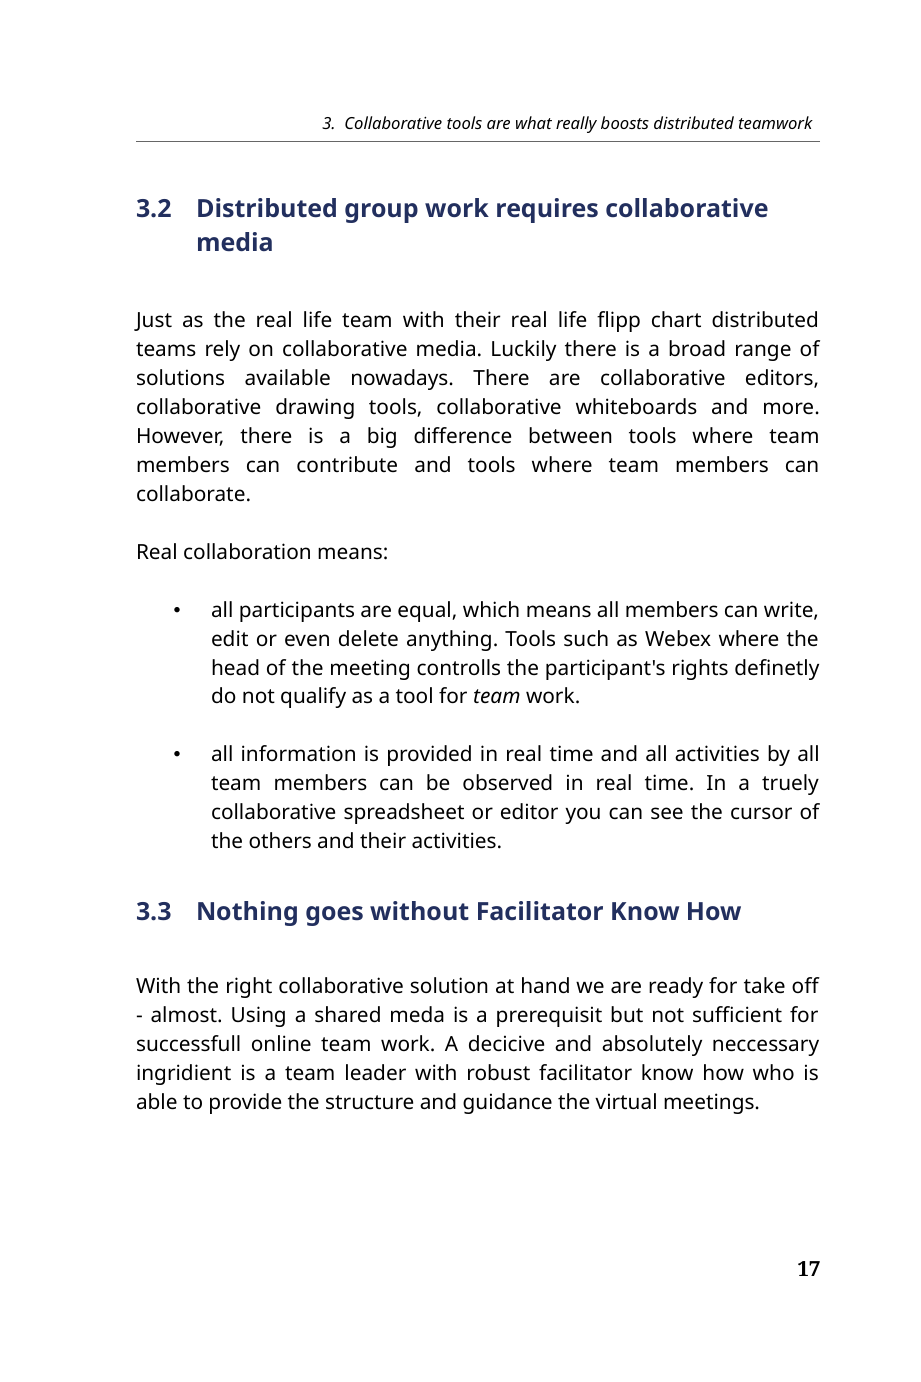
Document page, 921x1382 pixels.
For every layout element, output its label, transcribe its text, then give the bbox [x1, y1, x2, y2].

list all participants are equal, which means all members can write, edit or even delete anything. Tools such as Webex where the head of the meeting controlls the participant's rights definetly do not qualify as a tool for team work. [173, 573, 820, 710]
text With the right collaborative solution at hand we are ready for take off - almost. Using a shared meda is a prerequisit but not sufficient for successfull online team work. A decicive and absolutely neccessary ingridient is a team leader with robust facilitator know how who is able to provide the structure and guidance the virtual meetings. [136, 946, 820, 1115]
text Real collaboration means: [136, 515, 820, 565]
subtitle Nothing goes without Facilitator Know How [136, 893, 820, 927]
subtitle Distributed group work requires collaborative media [136, 190, 820, 258]
list all information is provided in real time and all activities by all team members can be observed in real time. In a truely collaborative spreadsheet or editor you can see the cursor of the others and their activities. [173, 718, 820, 854]
text Just as the real life team with their real life flipp chart distributed teams rely on collaborative media. Luckily there is a broad range of solutions available nowadays. There are collaborative editors, collaborative drawing tools, collaborative whiteboards and more. However, there is a big difference between tools where team members can contribute and tools where team members can collaborate. [136, 277, 820, 507]
